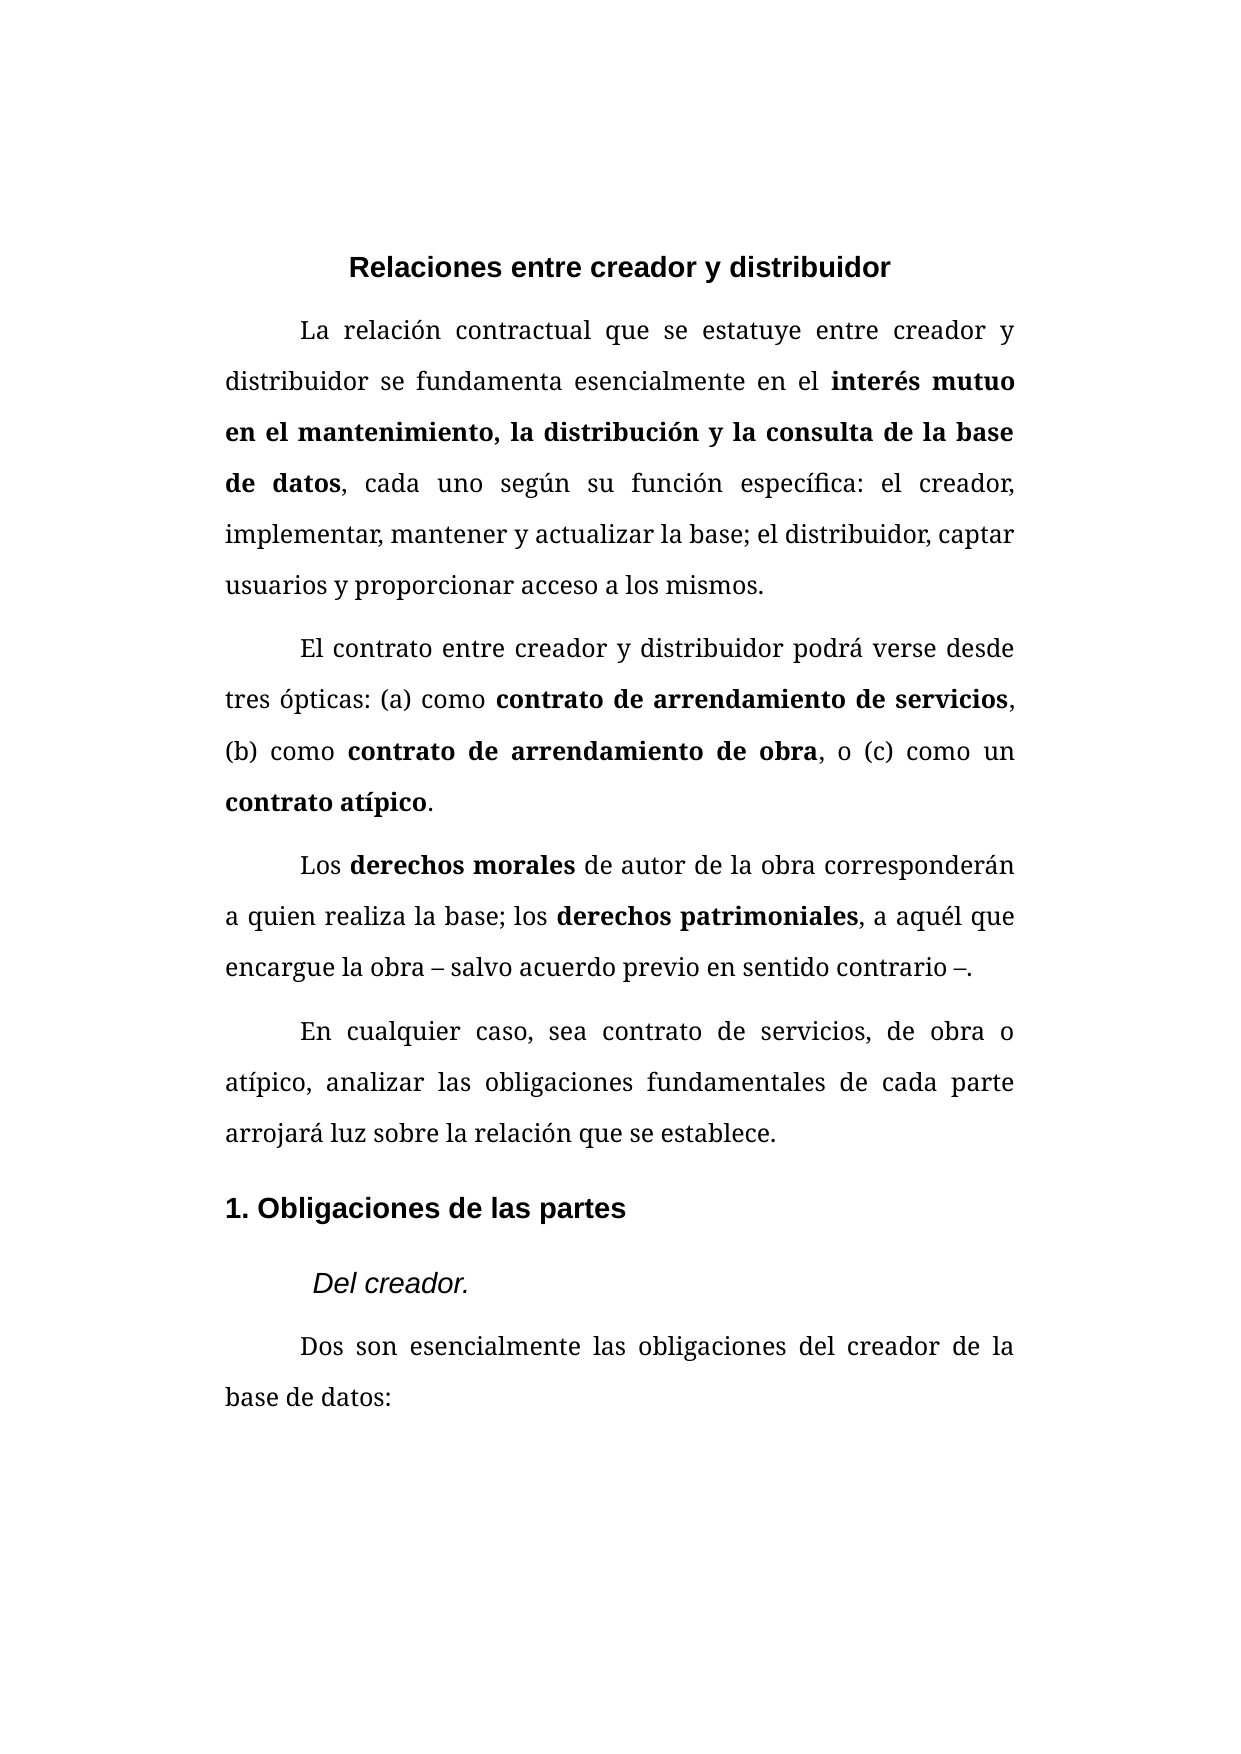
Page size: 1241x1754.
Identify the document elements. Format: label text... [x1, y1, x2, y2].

text Del creador. [225, 1266, 1015, 1300]
text Relaciones entre creador y distribuidor [225, 250, 1015, 283]
text La relación contractual que se estatuye entre creador y distribuidor se fundamenta esencialmente en el interés mutuo en el mantenimiento, la distribución y la consulta de la base de datos, cada uno según su función específica: el creador, implementar, mantener y actualizar la base; el distribuidor, captar usuarios y proporcionar acceso a los mismos. [225, 312, 1015, 602]
text El contrato entre creador y distribuidor podrá verse desde tres ópticas: (a) como contrato de arrendamiento de servicios, (b) como contrato de arrendamiento de obra, o (c) como un contrato atípico. [225, 631, 1015, 818]
text En cualquier caso, sea contrato de servicios, de obra o atípico, analizar las obligaciones fundamentales de cada parte arrojará luz sobre la relación que se establece. [225, 1013, 1015, 1149]
text Dos son esencialmente las obligaciones del creador de la base de datos: [225, 1329, 1015, 1414]
text Los derechos morales de autor de la obra corresponderán a quien realiza la base; los derechos patrimoniales, a aquél que encargue la obra – salvo acuerdo previo en sentido contrario –. [225, 848, 1015, 984]
text 1. Obligaciones de las partes [225, 1191, 1015, 1225]
